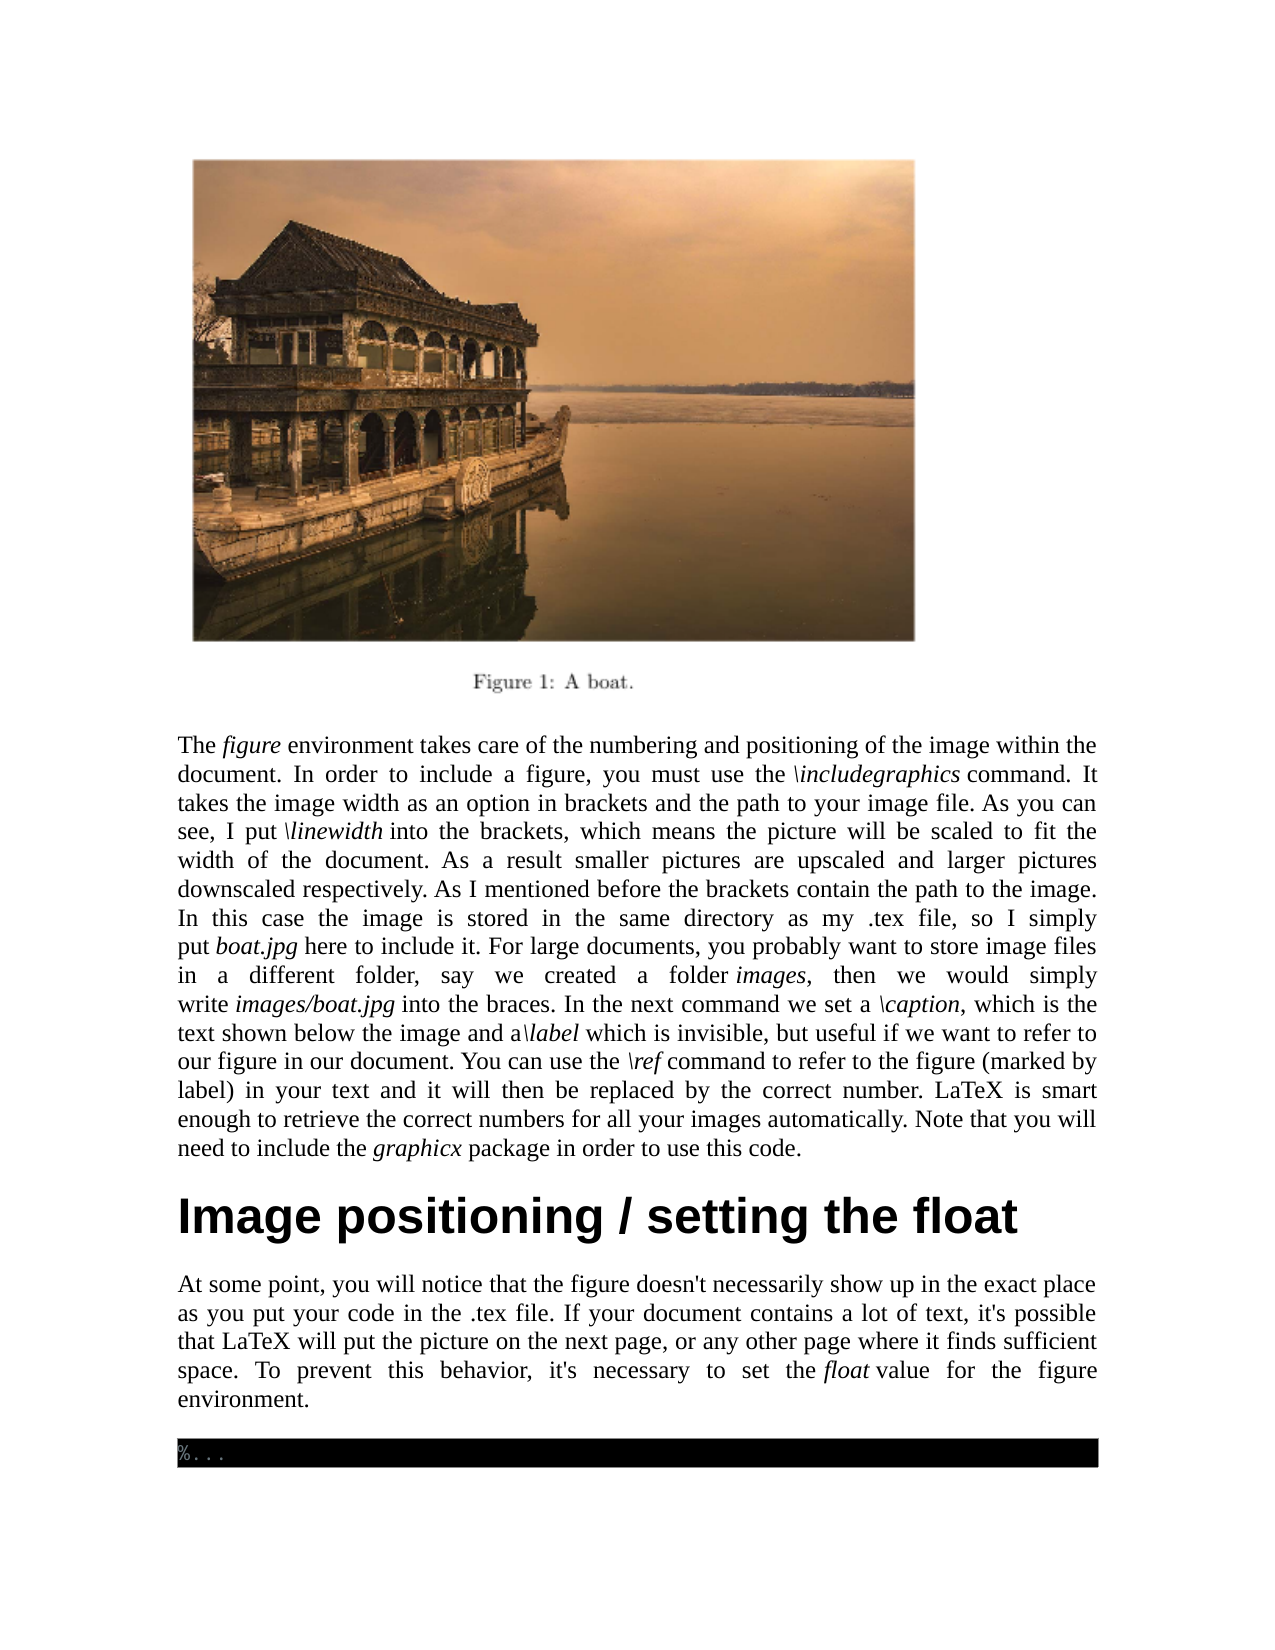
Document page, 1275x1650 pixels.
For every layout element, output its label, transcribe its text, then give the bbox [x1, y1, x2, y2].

subtitle Image positioning / setting the float [177, 1186, 1098, 1244]
text The figure environment takes care of the numbering and positioning of the image within the document. In order to include a figure, you must use the \includegraphics command. It takes the image width as an option in brackets and the path to your image file. As you can see, I put \linewidth into the brackets, which means the picture will be scaled to fit the width of the document. As a result smaller pictures are upscaled and larger pictures downscaled respectively. As I mentioned before the brackets contain the path to the image. In this case the image is stored in the same directory as my .tex file, so I simply put boat.jpg here to include it. For large documents, you probably want to store image files in a different folder, say we created a folder images, then we would simply write images/boat.jpg into the braces. In the next command we set a \caption, which is the text shown below the image and a\label which is invisible, but useful if we want to refer to our figure in our document. You can use the \ref command to refer to the figure (marked by label) in your text and it will then be replaced by the correct number. LaTeX is smart enough to retrieve the correct numbers for all your images automatically. Note that you will need to include the graphicx package in order to use this code. [177, 730, 1098, 1161]
picture [177, 147, 939, 706]
text %... [178, 1439, 1098, 1467]
text At some point, you will notice that the figure doesn't necessarily show up in the exact place as you put your code in the .tex file. If your document contains a lot of text, it's possible that LaTeX will put the picture on the next page, or any other page where it finds sufficient space. To prevent this behavior, it's necessary to set the float value for the figure environment. [177, 1269, 1098, 1413]
